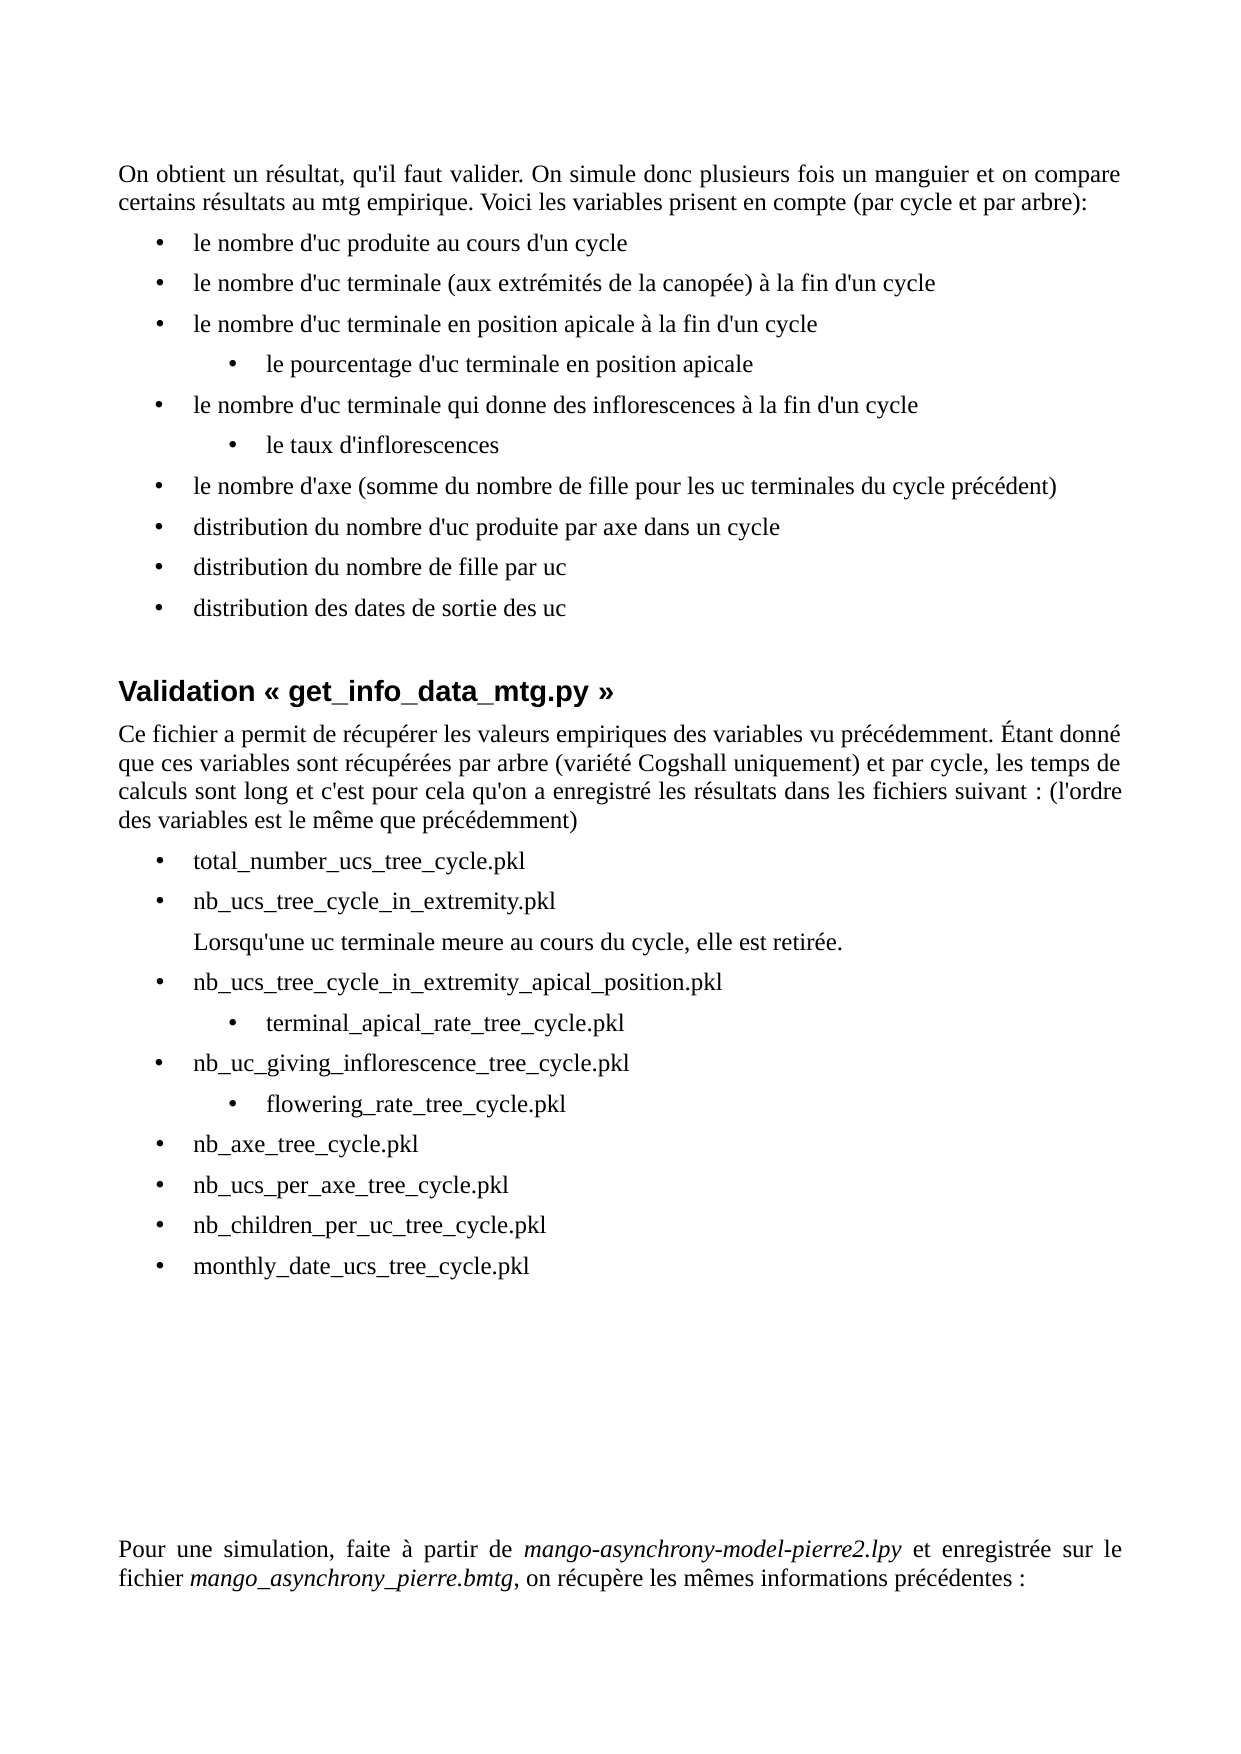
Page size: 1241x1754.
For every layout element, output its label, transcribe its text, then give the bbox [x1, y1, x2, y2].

list nb_uc_giving_inflorescence_tree_cycle.pkl [154, 1048, 1122, 1077]
list nb_ucs_tree_cycle_in_extremity.pkl [156, 886, 1122, 915]
list nb_children_per_uc_tree_cycle.pkl [156, 1210, 1122, 1239]
list le nombre d'uc terminale (aux extrémités de la canopée) à la fin d'un cycle [156, 268, 1122, 297]
list distribution du nombre d'uc produite par axe dans un cycle [154, 512, 1122, 540]
list terminal_apical_rate_tree_cycle.pkl [228, 1008, 1122, 1037]
list nb_ucs_tree_cycle_in_extremity_apical_position.pkl [156, 967, 1122, 996]
text Ce fichier a permit de récupérer les valeurs empiriques des variables vu précédemment. Étant donné que ces variables sont récupérées par arbre (variété Cogshall uniquement) et par cycle, les temps de calculs sont long et c'est pour cela qu'on a enregistré les résultats dans les fichiers suivant : (l'ordre des variables est le même que précédemment) [118, 719, 1122, 834]
list le nombre d'axe (somme du nombre de fille pour les uc terminales du cycle précédent) [154, 471, 1122, 500]
list total_number_ucs_tree_cycle.pkl [156, 846, 1122, 874]
text Pour une simulation, faite à partir de mango-asynchrony-model-pierre2.lpy et enregistrée sur le fichier mango_asynchrony_pierre.bmtg, on récupère les mêmes informations précédentes : [118, 1534, 1122, 1592]
list le pourcentage d'uc terminale en position apicale [228, 349, 1122, 378]
list nb_axe_tree_cycle.pkl [156, 1129, 1122, 1158]
list le taux d'inflorescences [228, 431, 1122, 459]
list distribution des dates de sortie des uc [154, 593, 1122, 621]
list distribution du nombre de fille par uc [154, 552, 1122, 581]
list le nombre d'uc terminale en position apicale à la fin d'un cycle [156, 309, 1122, 338]
list le nombre d'uc produite au cours d'un cycle [156, 228, 1122, 257]
subtitle Validation « get_info_data_mtg.py » [118, 674, 1122, 707]
list le nombre d'uc terminale qui donne des inflorescences à la fin d'un cycle [154, 390, 1122, 419]
list flowering_rate_tree_cycle.pkl [228, 1089, 1122, 1118]
list Lorsqu'une uc terminale meure au cours du cycle, elle est retirée. [156, 927, 1122, 956]
list nb_ucs_per_axe_tree_cycle.pkl [156, 1170, 1122, 1199]
list monthly_date_ucs_tree_cycle.pkl [156, 1251, 1122, 1280]
text On obtient un résultat, qu'il faut valider. On simule donc plusieurs fois un manguier et on compare certains résultats au mtg empirique. Voici les variables prisent en compte (par cycle et par arbre): [118, 159, 1122, 216]
